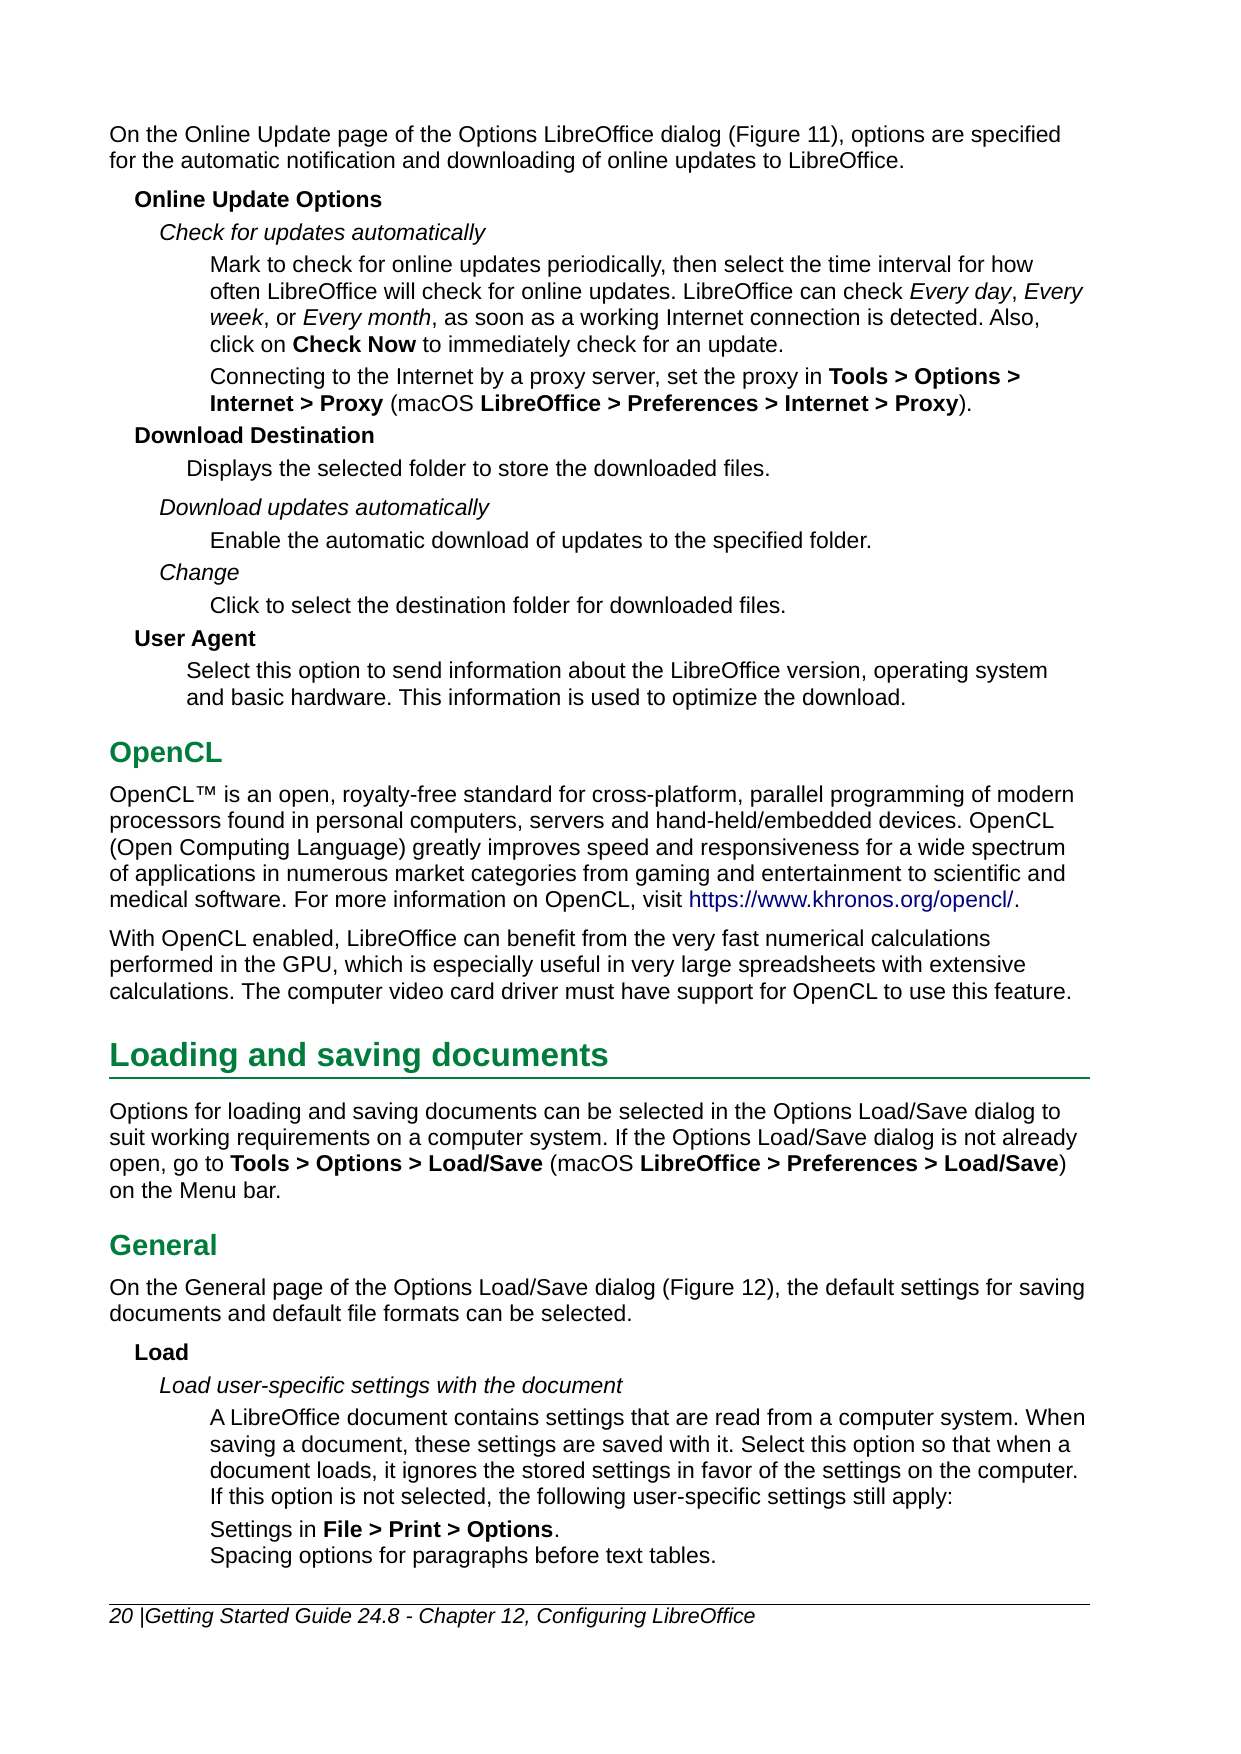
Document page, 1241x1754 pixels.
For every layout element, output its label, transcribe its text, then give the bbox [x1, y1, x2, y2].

text Enable the automatic download of updates to the specified folder. [209, 527, 1090, 553]
text Displays the selected folder to store the downloaded files. [186, 455, 1090, 481]
text Load user-specific settings with the document [159, 1372, 1090, 1398]
text Connecting to the Internet by a proxy server, set the proxy in Tools > Options > Internet > Proxy (macOS LibreOffice > Preferences > Internet > Proxy). [209, 363, 1090, 416]
text Load [134, 1339, 1090, 1365]
text With OpenCL enabled, LibreOffice can benefit from the very fast numerical calculations performed in the GPU, which is especially useful in very large spreadsheets with extensive calculations. The computer video card driver must have support for OpenCL to use this feature. [109, 925, 1090, 1004]
text User Agent [134, 625, 1090, 651]
text Change [159, 559, 1090, 586]
text Online Update Options [134, 186, 1090, 213]
text Click to select the destination folder for downloaded files. [209, 592, 1090, 618]
subtitle OpenCL [109, 735, 1090, 768]
text Download updates automatically [159, 494, 1090, 520]
text Download Destination [134, 422, 1090, 449]
list On the General page of the Options Load/Save dialog (Figure 12), the default settings for saving documents and default file formats can be selected. [109, 1274, 1090, 1327]
subtitle Loading and saving documents [109, 1035, 1090, 1077]
text Options for loading and saving documents can be selected in the Options Load/Save dialog to suit working requirements on a computer system. If the Options Load/Save dialog is not already open, go to Tools > Options > Load/Save (macOS LibreOffice > Preferences > Load/Save) on the Menu bar. [109, 1098, 1090, 1203]
text OpenCL™ is an open, royalty-free standard for cross-platform, parallel programming of modern processors found in personal computers, servers and hand-held/embedded devices. OpenCL (Open Computing Language) greatly improves speed and responsiveness for a wide spectrum of applications in numerous market categories from gaming and entertainment to scientific and medical software. For more information on OpenCL, visit https://www.khronos.org/opencl/. [109, 781, 1090, 913]
text A LibreOffice document contains settings that are read from a computer system. When saving a document, these settings are saved with it. Select this option so that when a document loads, it ignores the stored settings in favor of the settings on the computer. If this option is not selected, the following user-specific settings still apply: [209, 1404, 1090, 1510]
subtitle General [109, 1228, 1090, 1261]
text Check for updates automatically [159, 219, 1090, 245]
text Mark to check for online updates periodically, then select the time interval for how often LibreOffice will check for online updates. LibreOffice can check Every day, Every week, or Every month, as soon as a working Internet connection is detected. Also, click on Check Now to immediately check for an update. [209, 251, 1090, 357]
text Settings in File > Print > Options. Spacing options for paragraphs before text tables. [209, 1516, 1090, 1569]
list On the Online Update page of the Options LibreOffice dialog (Figure 11), options are specified for the automatic notification and downloading of online updates to LibreOffice. [109, 121, 1090, 174]
text Select this option to send information about the LibreOffice version, operating system and basic hardware. This information is used to optimize the download. [186, 657, 1090, 710]
